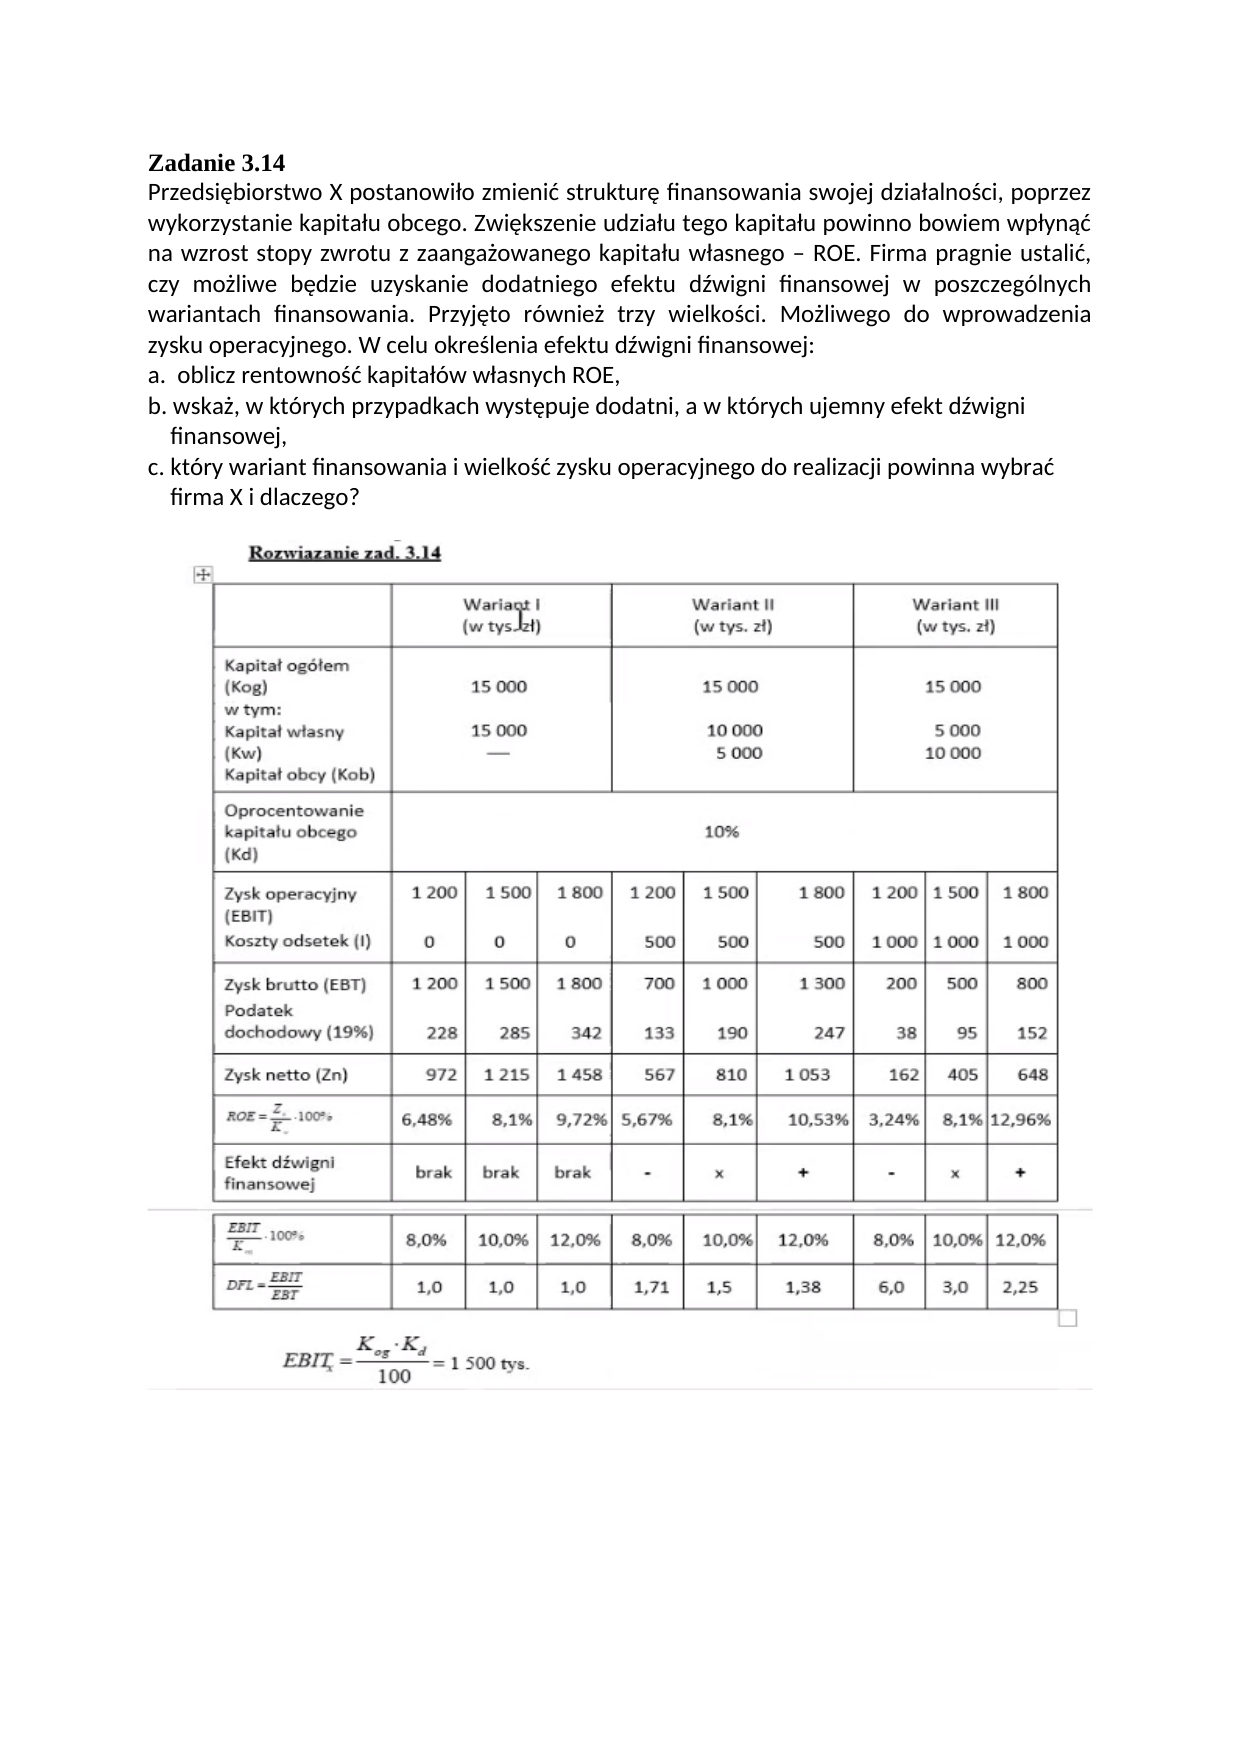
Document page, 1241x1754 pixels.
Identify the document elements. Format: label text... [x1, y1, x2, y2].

text b. wskaż, w których przypadkach występuje dodatni, a w których ujemny efekt dźwigni [148, 390, 1093, 421]
text finansowej, [148, 421, 1093, 451]
text Zadanie 3.14 [148, 148, 1093, 176]
text Przedsiębiorstwo X postanowiło zmienić strukturę finansowania swojej działalności, poprzez wykorzystanie kapitału obcego. Zwiększenie udziału tego kapitału powinno bowiem wpłynąć na wzrost stopy zwrotu z zaangażowanego kapitału własnego – ROE. Firma pragnie ustalić, czy możliwe będzie uzyskanie dodatniego efektu dźwigni finansowej w poszczególnych wariantach finansowania. Przyjęto również trzy wielkości. Możliwego do wprowadzenia zysku operacyjnego. W celu określenia efektu dźwigni finansowej: [148, 176, 1093, 359]
picture [147, 540, 1093, 1390]
text c. który wariant finansowania i wielkość zysku operacyjnego do realizacji powinna wybrać [148, 451, 1093, 482]
text a. oblicz rentowność kapitałów własnych ROE, [148, 359, 1093, 390]
text firma X i dlaczego? [148, 482, 1093, 512]
